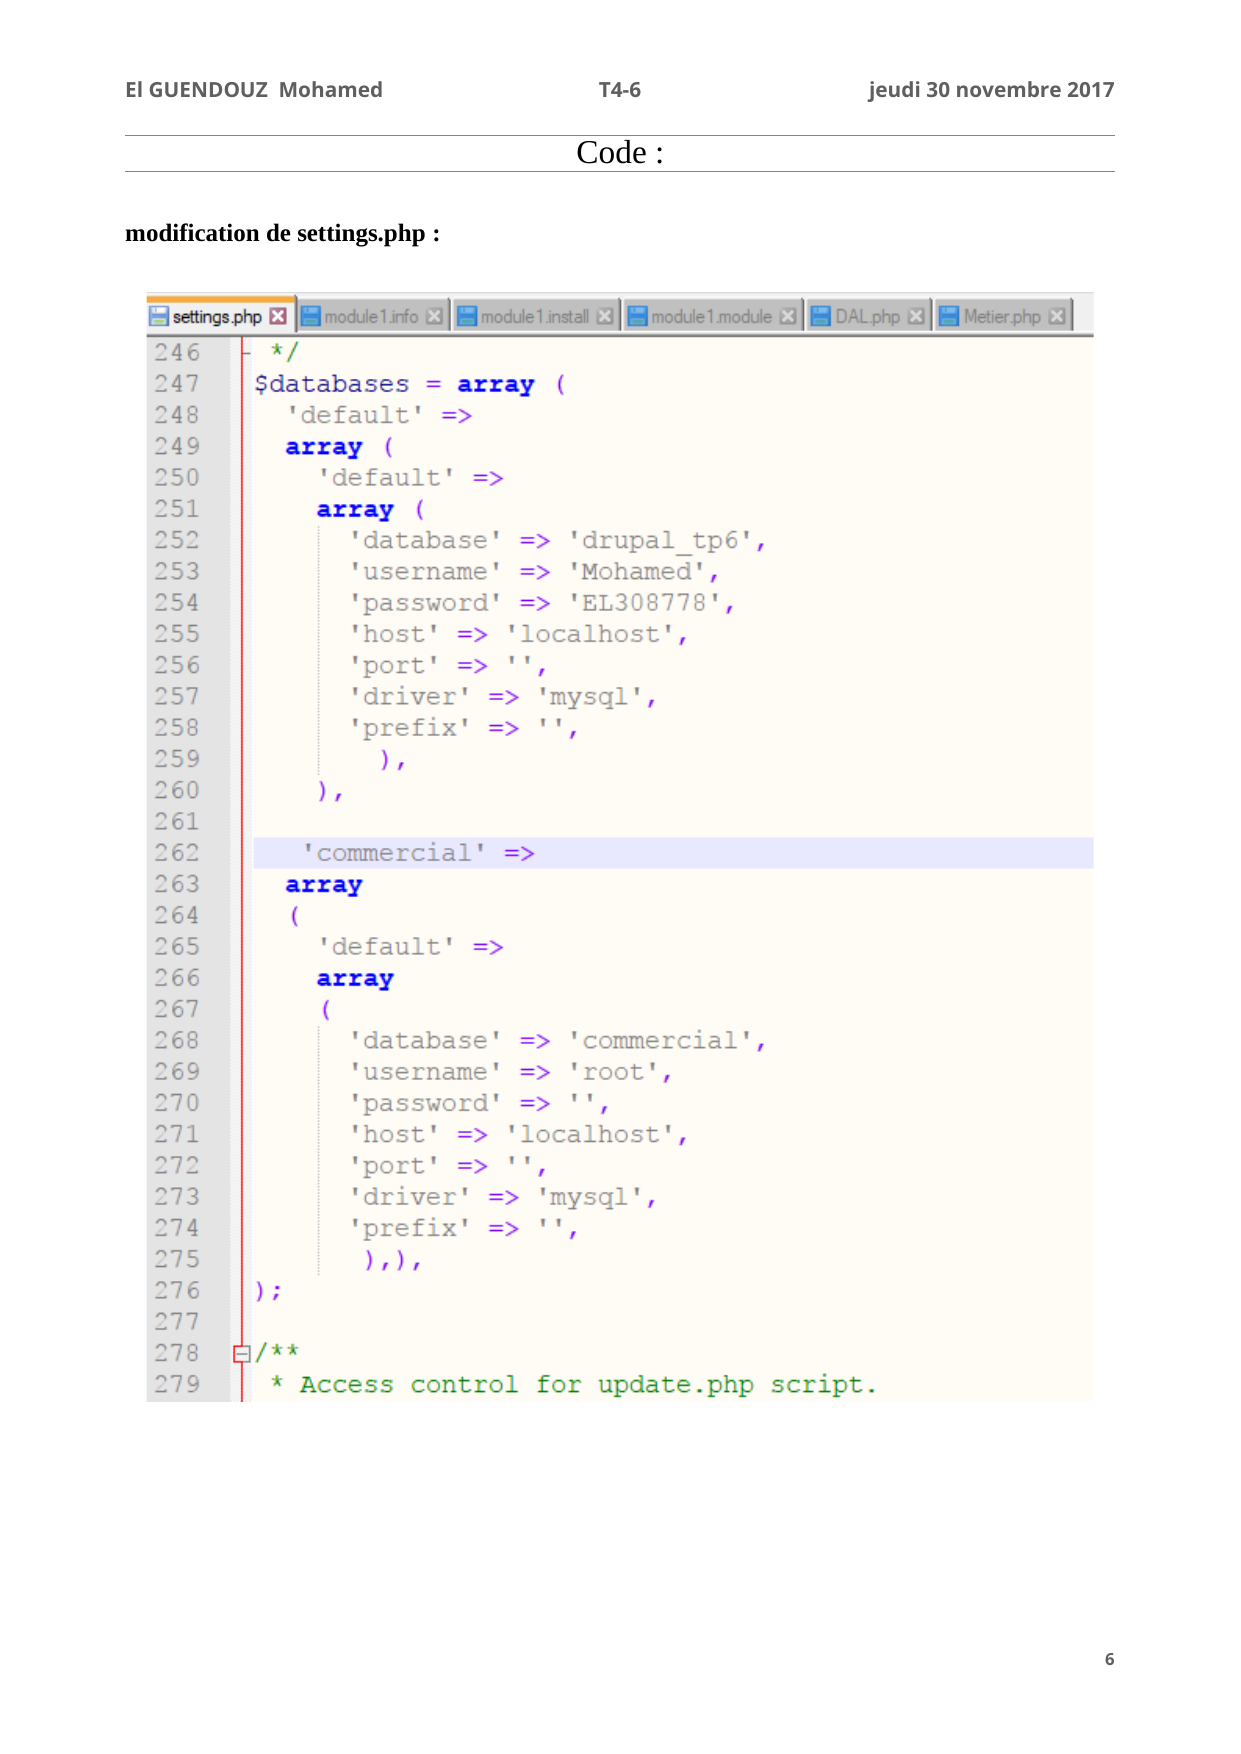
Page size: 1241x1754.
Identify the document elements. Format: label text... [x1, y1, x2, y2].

picture [146, 292, 1094, 1402]
text modification de settings.php : [125, 218, 1115, 247]
subtitle Code : [125, 136, 1115, 171]
